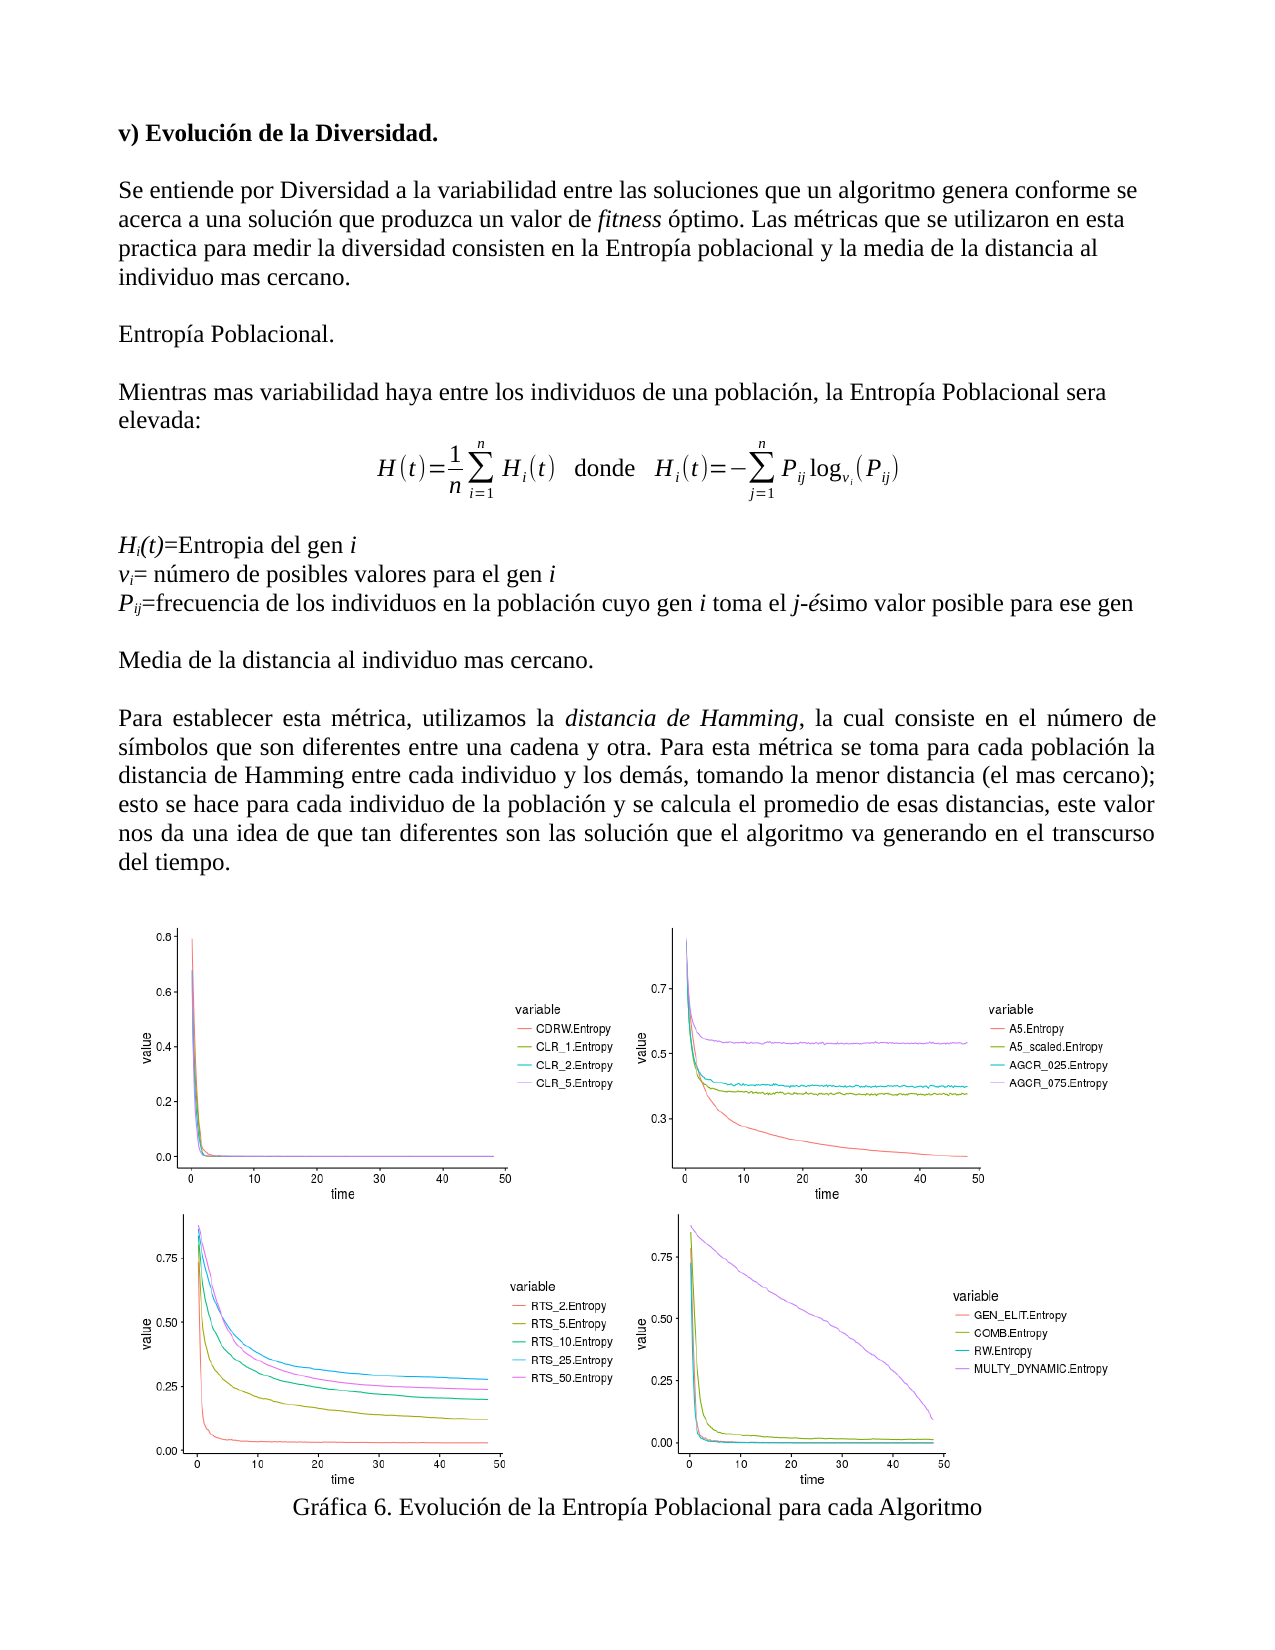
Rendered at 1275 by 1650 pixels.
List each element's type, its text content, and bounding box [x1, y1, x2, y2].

text vi= número de posibles valores para el gen i [118, 559, 1157, 588]
text donde [118, 434, 1157, 502]
text Mientras mas variabilidad haya entre los individuos de una población, la Entropía Poblacional sera elevada: [118, 377, 1157, 434]
text Media de la distancia al individuo mas cercano. [118, 646, 1157, 674]
text Hi(t)=Entropia del gen i [118, 531, 1157, 559]
text Entropía Poblacional. [118, 319, 1157, 348]
text Gráfica 6. Evolución de la Entropía Poblacional para cada Algoritmo [118, 933, 1157, 1521]
text Se entiende por Diversidad a la variabilidad entre las soluciones que un algoritmo genera conforme se acerca a una solución que produzca un valor de fitness óptimo. Las métricas que se utilizaron en esta practica para medir la diversidad consisten en la Entropía poblacional y la media de la distancia al individuo mas cercano. [118, 176, 1157, 291]
text Para establecer esta métrica, utilizamos la distancia de Hamming, la cual consiste en el número de símbolos que son diferentes entre una cadena y otra. Para esta métrica se toma para cada población la distancia de Hamming entre cada individuo y los demás, tomando la menor distancia (el mas cercano); esto se hace para cada individuo de la población y se calcula el promedio de esas distancias, este valor nos da una idea de que tan diferentes son las solución que el algoritmo va generando en el transcurso del tiempo. [118, 703, 1157, 876]
text v) Evolución de la Diversidad. [118, 118, 1157, 147]
picture [131, 921, 1121, 1493]
text Pij=frecuencia de los individuos en la población cuyo gen i toma el j-ésimo valor posible para ese gen [118, 588, 1157, 617]
